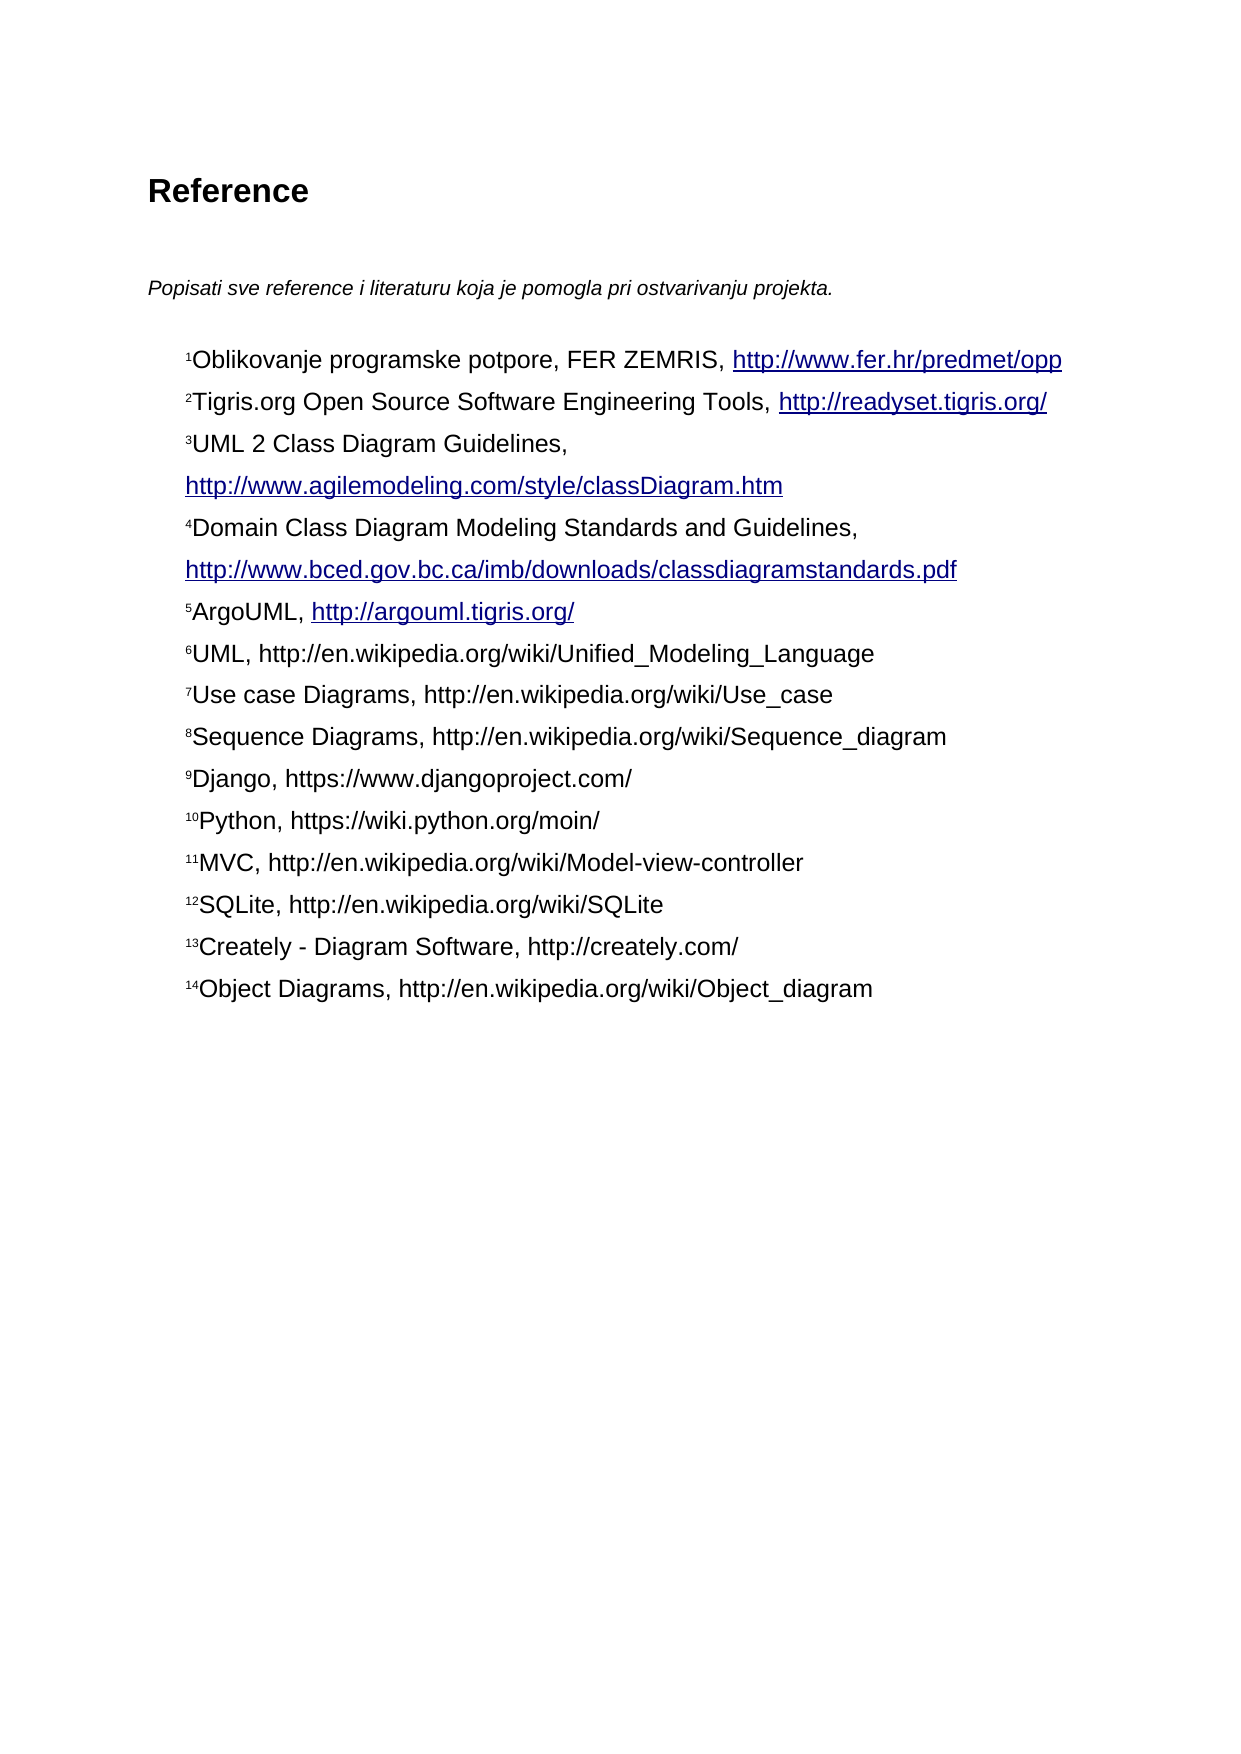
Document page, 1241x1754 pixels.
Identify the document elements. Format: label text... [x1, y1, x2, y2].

subtitle Reference [148, 173, 1093, 210]
list ArgoUML, http://argouml.tigris.org/ [148, 597, 1093, 625]
list Django, https://www.djangoproject.com/ [148, 765, 1093, 793]
list UML, http://en.wikipedia.org/wiki/Unified_Modeling_Language [148, 639, 1093, 667]
list Object Diagrams, http://en.wikipedia.org/wiki/Object_diagram [148, 974, 1093, 1002]
list UML 2 Class Diagram Guidelines, http://www.agilemodeling.com/style/classDiagram.htm [148, 430, 1093, 500]
list Oblikovanje programske potpore, FER ZEMRIS, http://www.fer.hr/predmet/opp [148, 346, 1093, 374]
list Python, https://wiki.python.org/moin/ [148, 807, 1093, 835]
list Domain Class Diagram Modeling Standards and Guidelines, http://www.bced.gov.bc.ca/imb/downloads/classdiagramstandards.pdf [148, 514, 1093, 583]
list Tigris.org Open Source Software Engineering Tools, http://readyset.tigris.org/ [148, 388, 1093, 416]
list Creately - Diagram Software, http://creately.com/ [148, 932, 1093, 960]
list MVC, http://en.wikipedia.org/wiki/Model-view-controller [148, 849, 1093, 877]
list Use case Diagrams, http://en.wikipedia.org/wiki/Use_case [148, 681, 1093, 709]
list SQLite, http://en.wikipedia.org/wiki/SQLite [148, 891, 1093, 918]
list Sequence Diagrams, http://en.wikipedia.org/wiki/Sequence_diagram [148, 723, 1093, 751]
text Popisati sve reference i literaturu koja je pomogla pri ostvarivanju projekta. [148, 277, 1093, 300]
